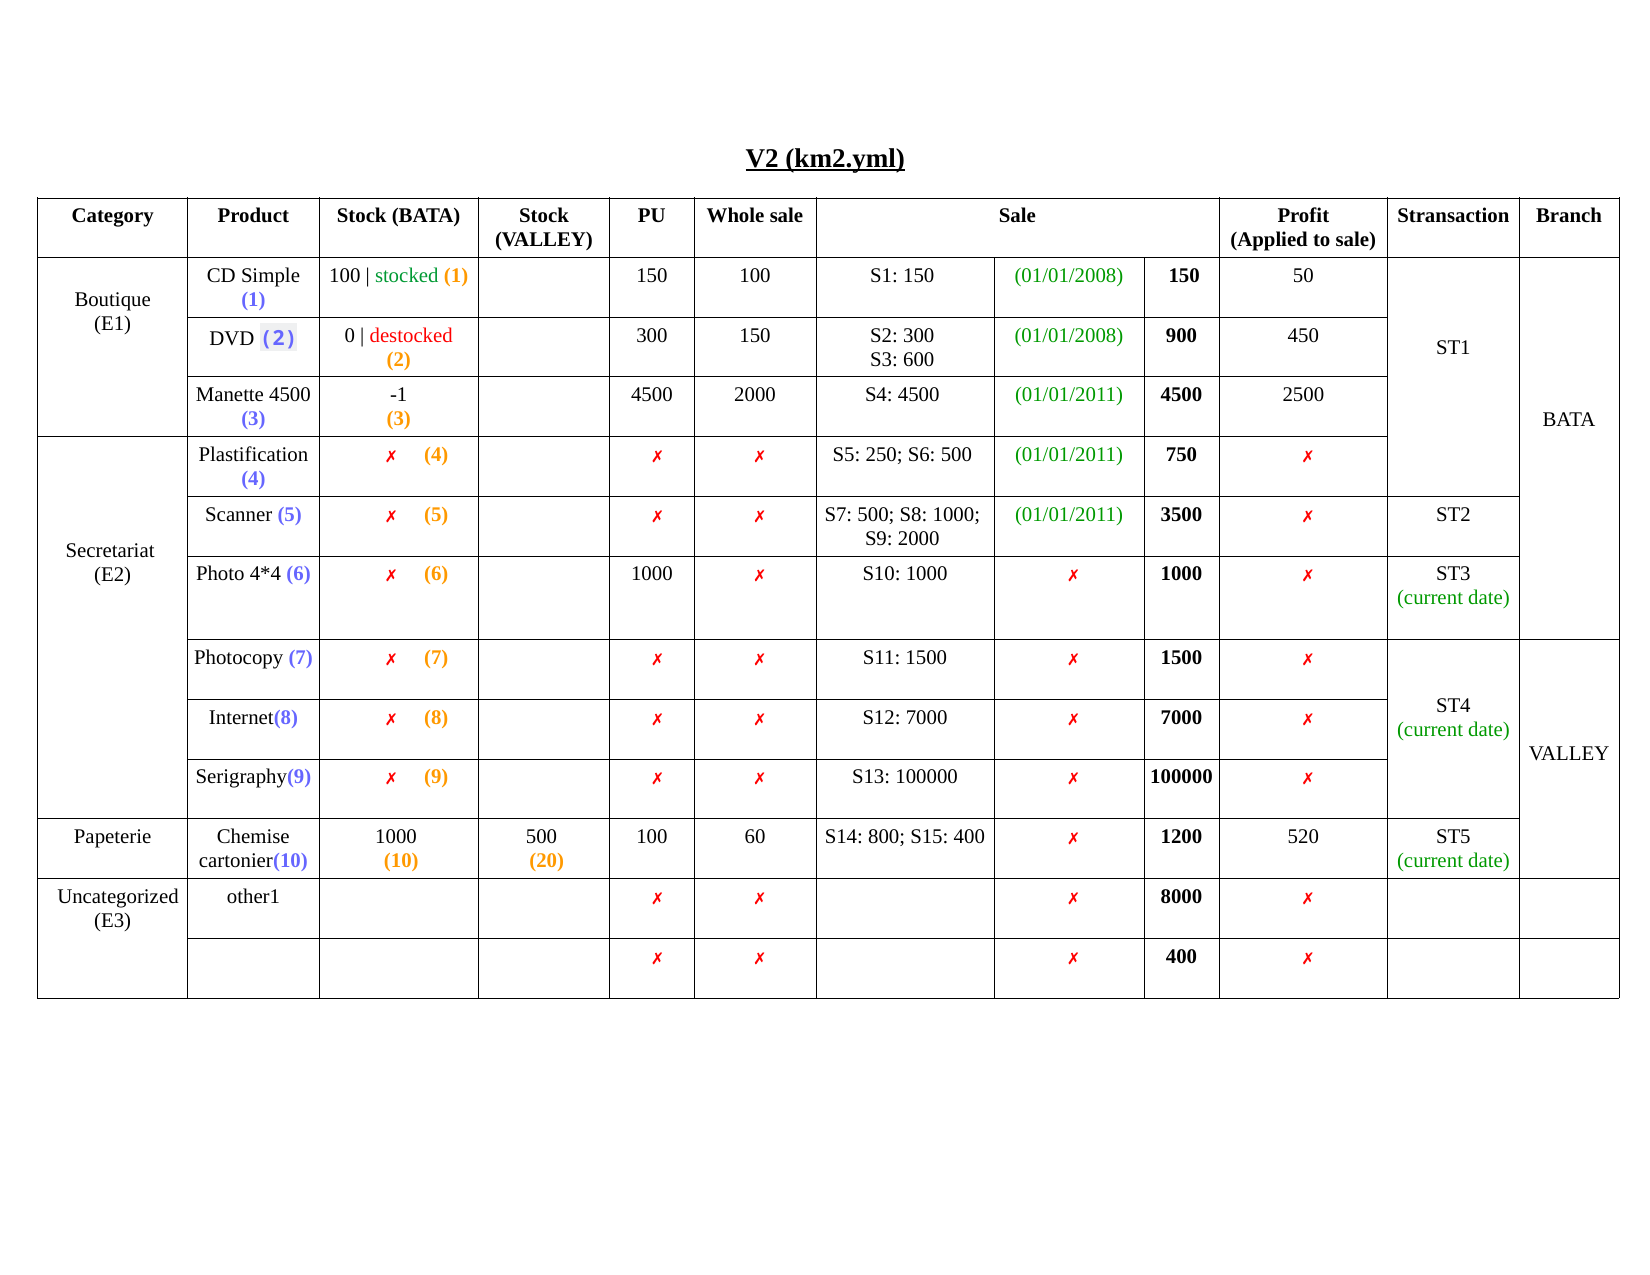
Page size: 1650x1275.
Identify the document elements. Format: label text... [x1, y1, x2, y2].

table_cell [995, 879, 1144, 938]
table_cell [188, 939, 319, 997]
table_cell [695, 557, 816, 639]
table_cell [1520, 939, 1619, 997]
table_header Stock (BATA) [320, 199, 478, 257]
table_cell ST3 (current date) [1388, 557, 1519, 639]
table_cell [1220, 557, 1387, 639]
table_cell [1220, 760, 1387, 818]
table_cell S13: 100000 [817, 760, 994, 818]
table_cell [479, 318, 609, 376]
table_cell 900 [1145, 318, 1219, 376]
table_cell [479, 437, 609, 496]
table_header Stransaction [1388, 199, 1519, 257]
table_cell 150 [610, 258, 694, 317]
table_cell [1220, 939, 1387, 997]
table_header Profit (Applied to sale) [1220, 199, 1387, 257]
table_cell [610, 437, 694, 496]
table_cell [1220, 879, 1387, 938]
table_cell 100000 [1145, 760, 1219, 818]
table_cell [479, 497, 609, 556]
table_cell [610, 700, 694, 759]
table_cell Photo 4*4 (6) [188, 557, 319, 639]
table_cell 150 [695, 318, 816, 376]
table_cell [479, 557, 609, 639]
table_cell Boutique (E1) [38, 258, 187, 436]
table_cell [479, 258, 609, 317]
table_cell Secretariat (E2) [38, 437, 187, 818]
table_cell [1220, 497, 1387, 556]
table_cell (7) [320, 640, 478, 699]
table_cell [995, 760, 1144, 818]
table_cell 60 [695, 819, 816, 878]
table_cell (01/01/2008) [995, 318, 1144, 376]
table_cell (01/01/2011) [995, 497, 1144, 556]
table_cell 1000 (10) [320, 819, 478, 878]
table_cell Scanner (5) [188, 497, 319, 556]
table_cell [995, 557, 1144, 639]
table_header Sale [817, 199, 1219, 257]
table_header PU [610, 199, 694, 257]
table_cell S1: 150 [817, 258, 994, 317]
table_cell S12: 7000 [817, 700, 994, 759]
table_cell (8) [320, 700, 478, 759]
table_cell [479, 879, 609, 938]
table_cell CD Simple (1) [188, 258, 319, 317]
table_cell S2: 300 S3: 600 [817, 318, 994, 376]
table_cell (01/01/2011) [995, 437, 1144, 496]
table_cell [320, 879, 478, 938]
table_cell [995, 939, 1144, 997]
table_cell [610, 879, 694, 938]
table_cell 2500 [1220, 377, 1387, 436]
table_cell ST5 (current date) [1388, 819, 1519, 878]
table_cell 50 [1220, 258, 1387, 317]
table_cell DVD (2) [188, 318, 319, 376]
table_cell [479, 939, 609, 997]
table_header Branch [1520, 199, 1619, 257]
table_cell 750 [1145, 437, 1219, 496]
table_cell (01/01/2011) [995, 377, 1144, 436]
table_cell S10: 1000 [817, 557, 994, 639]
table_cell [995, 819, 1144, 878]
table_cell Papeterie [38, 819, 187, 878]
table_cell [695, 437, 816, 496]
table_cell Uncategorized (E3) [38, 879, 187, 997]
table_cell [1520, 879, 1619, 938]
table_cell 500 (20) [479, 819, 609, 878]
table_cell S14: 800; S15: 400 [817, 819, 994, 878]
table_cell [995, 700, 1144, 759]
table_cell [610, 497, 694, 556]
table_cell Manette 4500 (3) [188, 377, 319, 436]
table_cell (9) [320, 760, 478, 818]
table_cell [479, 760, 609, 818]
table_cell 520 [1220, 819, 1387, 878]
table_header Stock (VALLEY) [479, 199, 609, 257]
table_cell 4500 [610, 377, 694, 436]
table_cell [610, 760, 694, 818]
table_cell 1000 [1145, 557, 1219, 639]
table_cell -1 (3) [320, 377, 478, 436]
table_cell [695, 497, 816, 556]
table_cell 1200 [1145, 819, 1219, 878]
table_cell 100 | stocked (1) [320, 258, 478, 317]
table_cell 8000 [1145, 879, 1219, 938]
table_cell S7: 500; S8: 1000; S9: 2000 [817, 497, 994, 556]
table_cell 400 [1145, 939, 1219, 997]
table_cell Plastification (4) [188, 437, 319, 496]
table_cell Internet(8) [188, 700, 319, 759]
table_cell (5) [320, 497, 478, 556]
table_cell [695, 760, 816, 818]
table_cell 150 [1145, 258, 1219, 317]
table_cell ST4 (current date) [1388, 640, 1519, 818]
table_cell [995, 640, 1144, 699]
table_cell S4: 4500 [817, 377, 994, 436]
table_cell [695, 640, 816, 699]
table_cell 2000 [695, 377, 816, 436]
table_cell [695, 879, 816, 938]
table_cell [320, 939, 478, 997]
table_header Product [188, 199, 319, 257]
table_cell S5: 250; S6: 500 [817, 437, 994, 496]
table_cell 7000 [1145, 700, 1219, 759]
table_cell Serigraphy(9) [188, 760, 319, 818]
table_cell 4500 [1145, 377, 1219, 436]
table_cell [479, 700, 609, 759]
table_cell [817, 939, 994, 997]
table_cell other1 [188, 879, 319, 938]
table_cell 100 [610, 819, 694, 878]
table_cell [610, 939, 694, 997]
table_header Category [38, 199, 187, 257]
table_header Whole sale [695, 199, 816, 257]
table_cell [1388, 939, 1519, 997]
table_cell (6) [320, 557, 478, 639]
table_cell ST2 [1388, 497, 1519, 556]
table_cell [479, 377, 609, 436]
table_cell Chemise cartonier(10) [188, 819, 319, 878]
table_cell 3500 [1145, 497, 1219, 556]
table_cell [479, 640, 609, 699]
table_cell 450 [1220, 318, 1387, 376]
table_cell [1220, 700, 1387, 759]
table_cell [817, 879, 994, 938]
table_cell Photocopy (7) [188, 640, 319, 699]
table_cell ST1 [1388, 258, 1519, 496]
table_cell (4) [320, 437, 478, 496]
table_cell [1220, 437, 1387, 496]
table_cell 100 [695, 258, 816, 317]
table_cell 1000 [610, 557, 694, 639]
table_cell [695, 700, 816, 759]
table_cell [1388, 879, 1519, 938]
table_cell [610, 640, 694, 699]
table_cell 300 [610, 318, 694, 376]
table_cell [1220, 640, 1387, 699]
table_cell (01/01/2008) [995, 258, 1144, 317]
table_cell 1500 [1145, 640, 1219, 699]
table_cell VALLEY [1520, 640, 1619, 878]
table_cell [695, 939, 816, 997]
table_cell S11: 1500 [817, 640, 994, 699]
table_cell 0 | destocked (2) [320, 318, 478, 376]
table_cell BATA [1520, 258, 1619, 639]
text V2 (km2.yml) [118, 142, 1532, 173]
